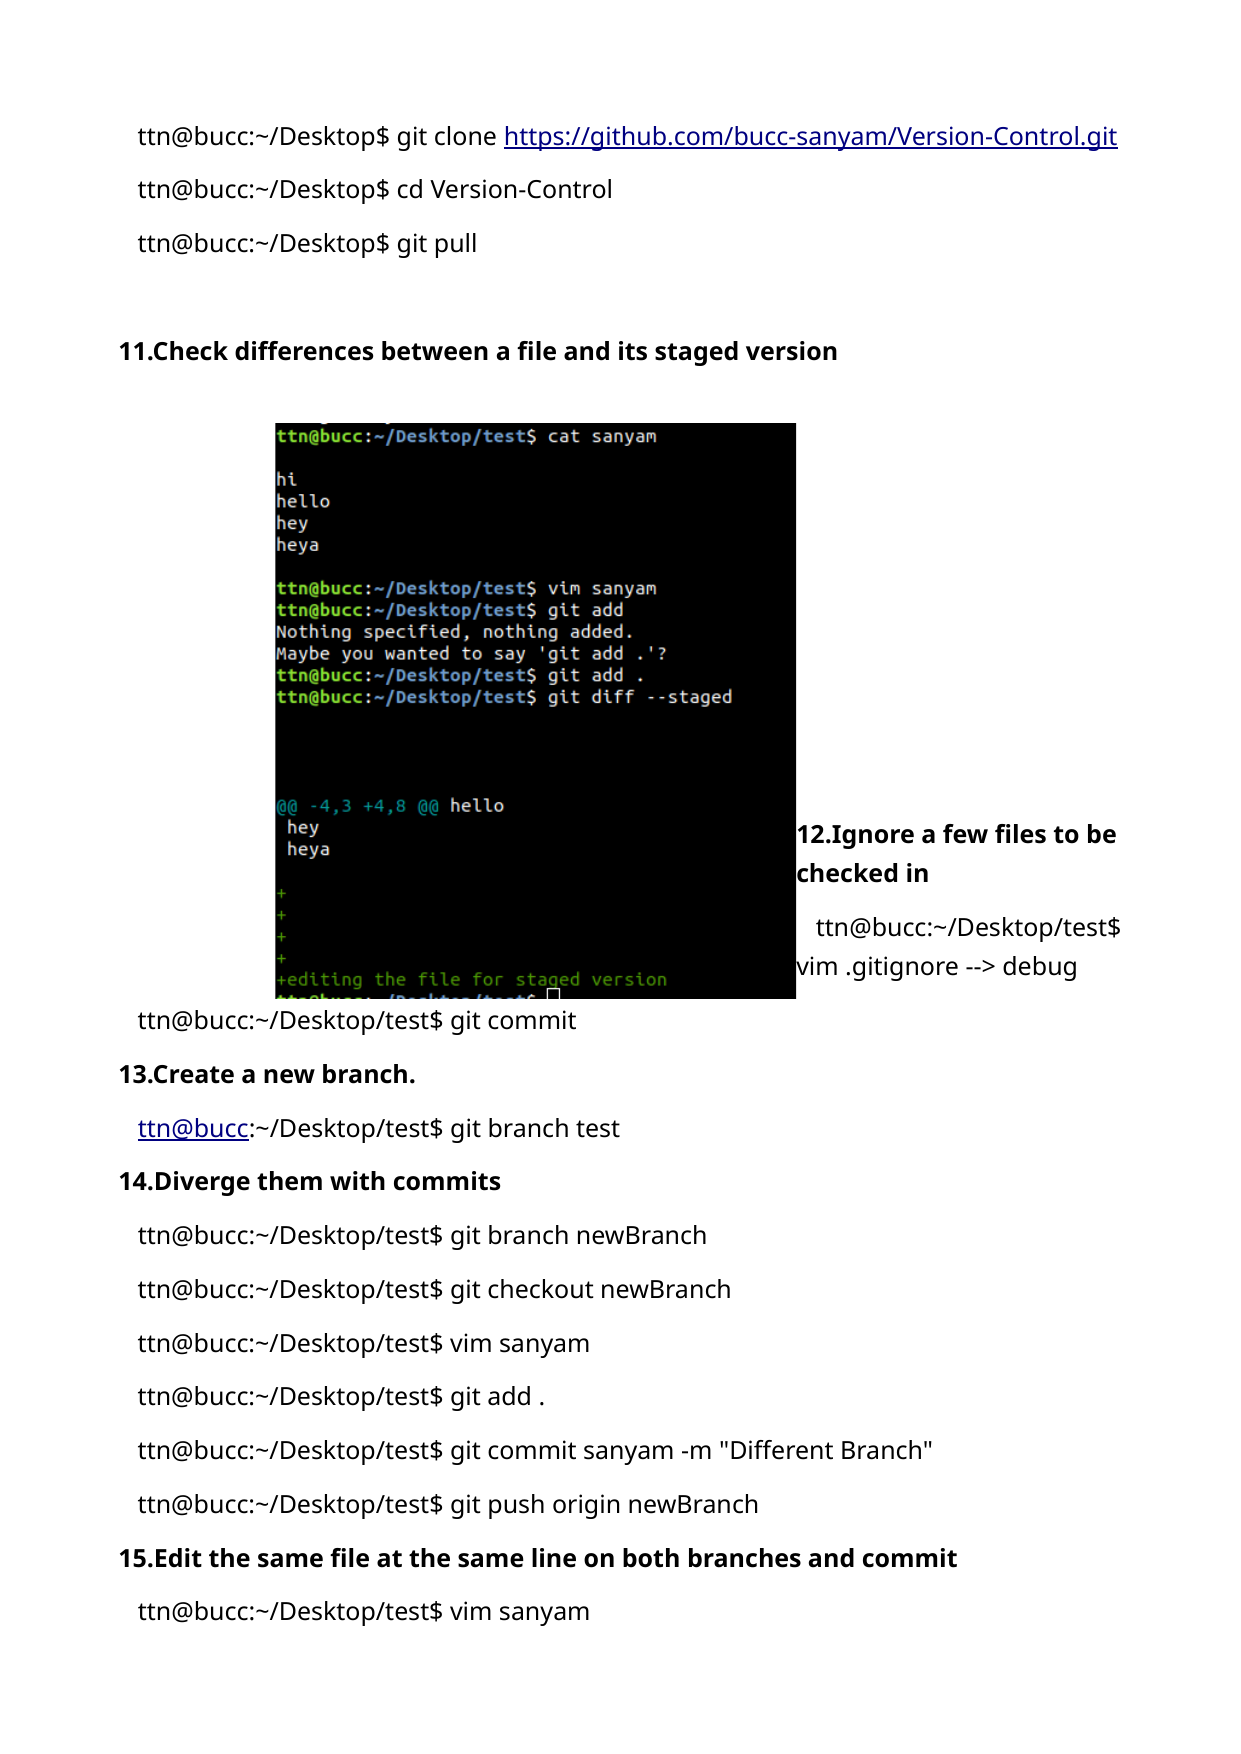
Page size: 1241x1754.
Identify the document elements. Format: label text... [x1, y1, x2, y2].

text ttn@bucc:~/Desktop/test$ vim .gitignore --> debug [797, 910, 1122, 983]
text ttn@bucc:~/Desktop$ git clone https://github.com/bucc-sanyam/Version-Control.git [118, 118, 1122, 152]
text ttn@bucc:~/Desktop/test$ git push origin newBranch [118, 1486, 1122, 1521]
text 12.Ignore a few files to be checked in [797, 817, 1122, 890]
text 15.Edit the same file at the same line on both branches and commit [118, 1540, 1122, 1574]
text [118, 910, 275, 983]
text ttn@bucc:~/Desktop/test$ vim sanyam [118, 1325, 1122, 1359]
text ttn@bucc:~/Desktop/test$ vim sanyam [118, 1594, 1122, 1628]
picture [275, 423, 797, 999]
text ttn@bucc:~/Desktop/test$ git commit [118, 1003, 1122, 1037]
text ttn@bucc:~/Desktop/test$ git commit sanyam -m "Different Branch" [118, 1433, 1122, 1467]
text ttn@bucc:~/Desktop/test$ git branch test [118, 1110, 1122, 1144]
text 13.Create a new branch. [118, 1056, 1122, 1091]
text ttn@bucc:~/Desktop/test$ git add . [118, 1379, 1122, 1413]
text [118, 817, 275, 890]
text ttn@bucc:~/Desktop/test$ git checkout newBranch [118, 1271, 1122, 1306]
text 11.Check differences between a file and its staged version [118, 333, 1122, 367]
text ttn@bucc:~/Desktop$ cd Version-Control [118, 172, 1122, 206]
text 14.Diverge them with commits [118, 1164, 1122, 1198]
text ttn@bucc:~/Desktop/test$ git branch newBranch [118, 1218, 1122, 1252]
text ttn@bucc:~/Desktop$ git pull [118, 226, 1122, 260]
